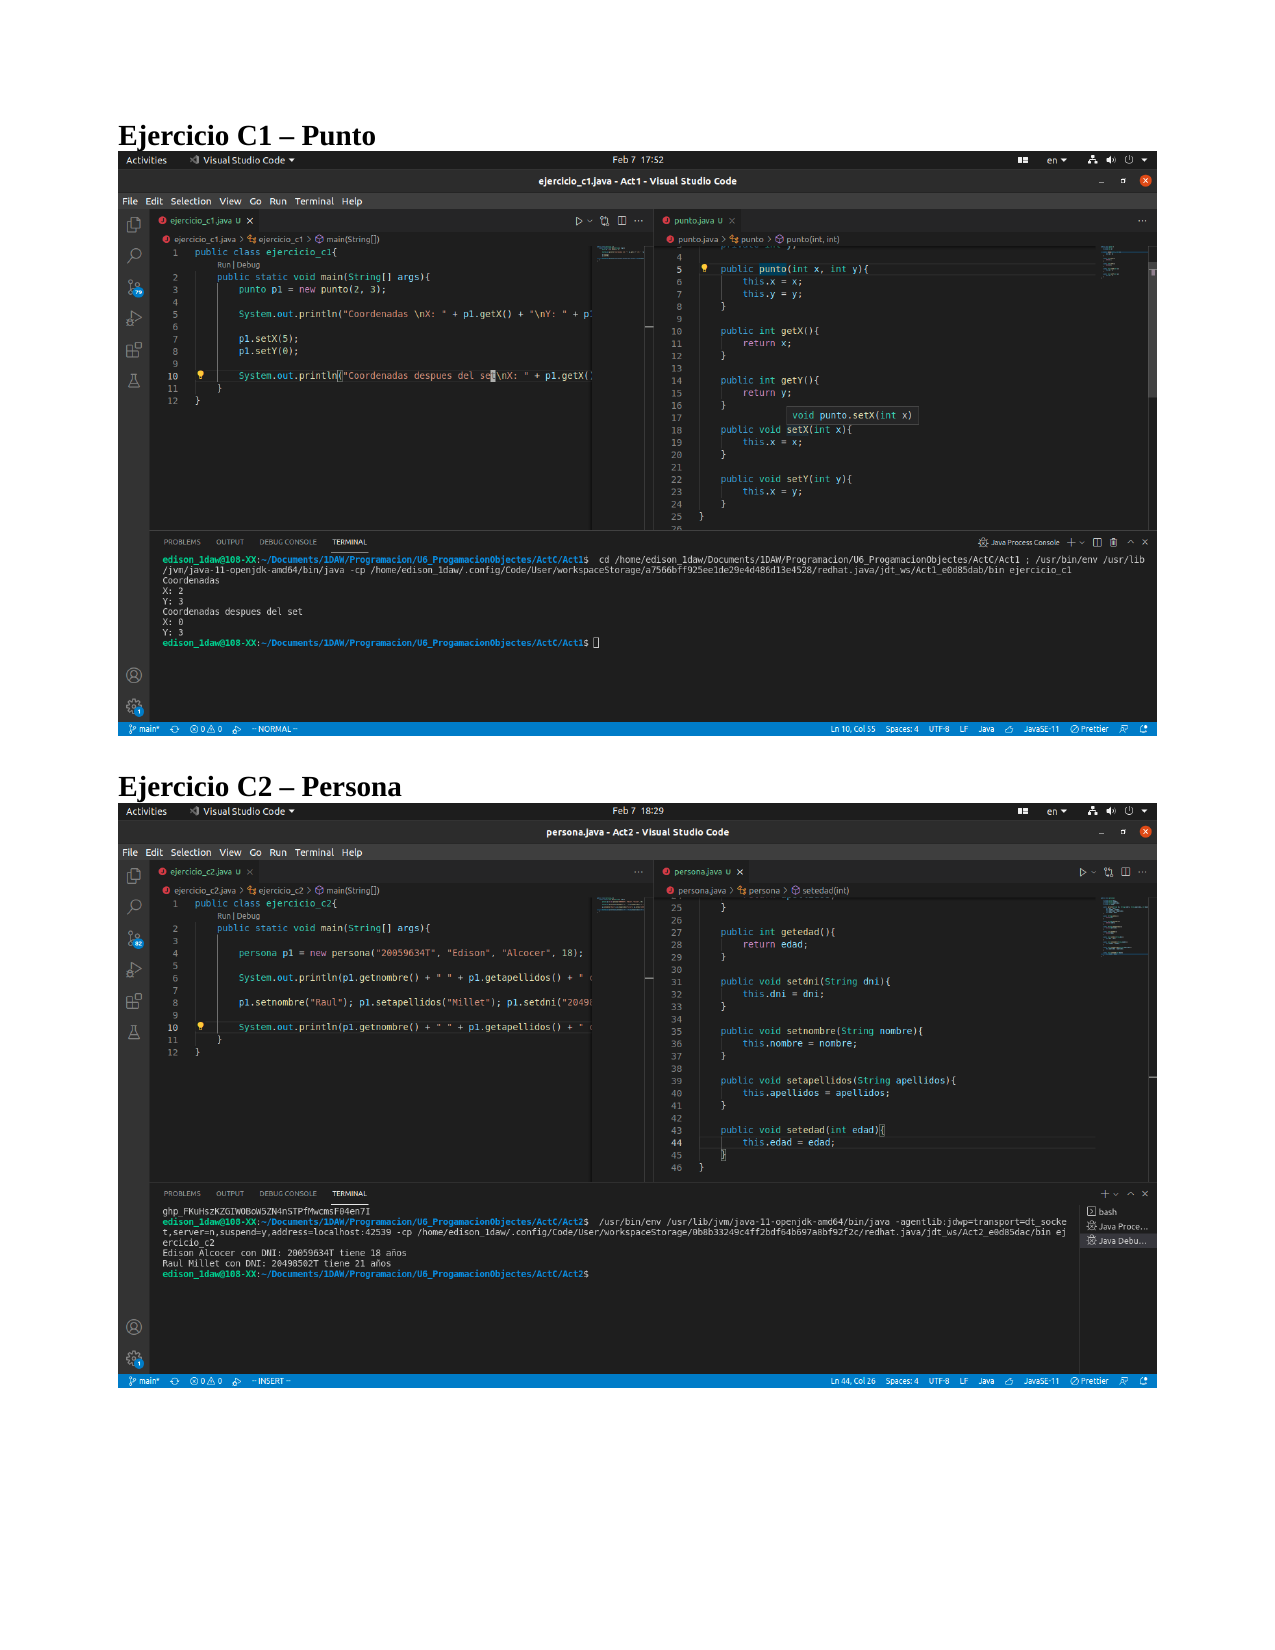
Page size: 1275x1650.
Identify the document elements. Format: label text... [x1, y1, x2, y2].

picture [118, 151, 1157, 736]
picture [118, 803, 1157, 1388]
text Ejercicio C2 – Persona [118, 769, 1157, 803]
text Ejercicio C1 – Punto [118, 118, 1157, 151]
